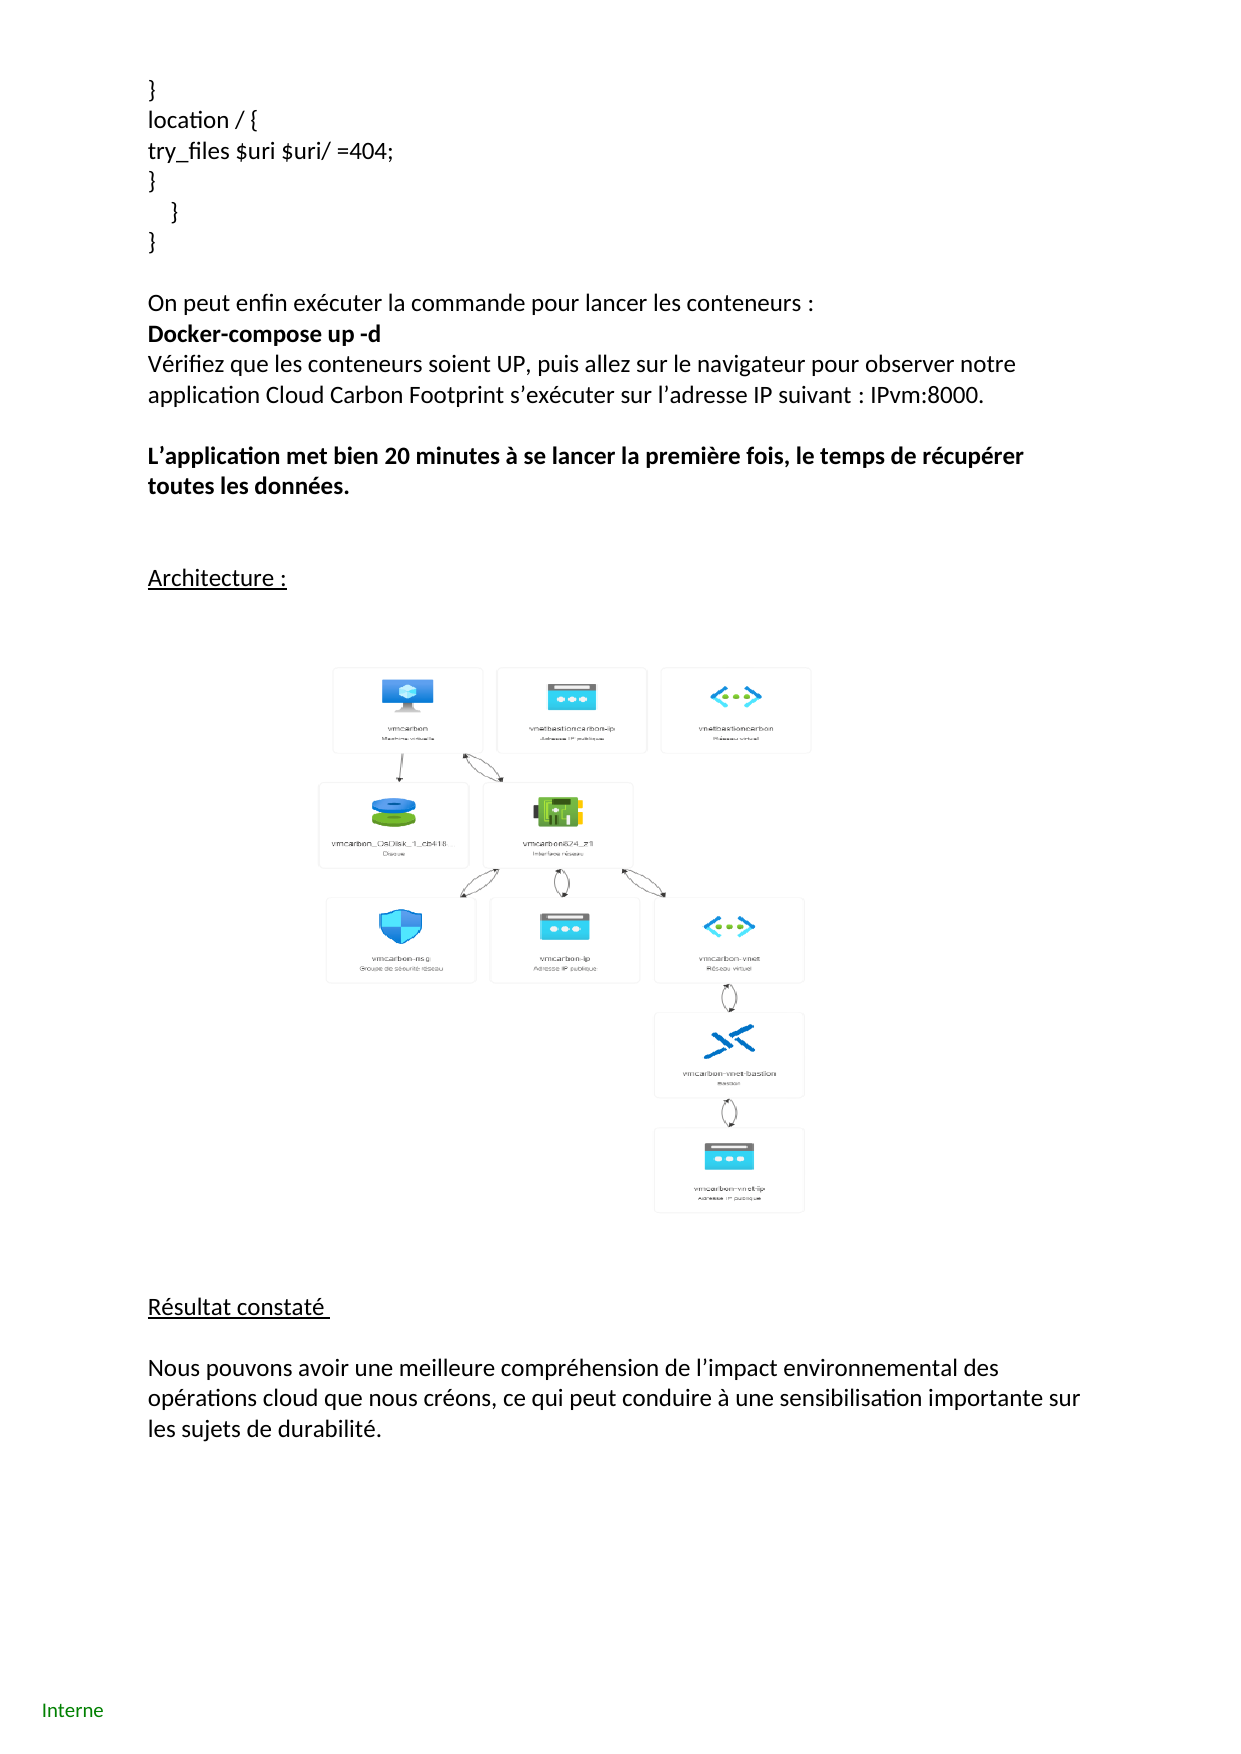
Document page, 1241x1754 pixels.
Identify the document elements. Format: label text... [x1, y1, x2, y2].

text On peut enfin exécuter la commande pour lancer les conteneurs : [148, 287, 1093, 318]
text Résultat constaté [148, 1291, 1093, 1321]
text } [148, 196, 1093, 226]
text location / { [148, 104, 1093, 135]
text Architecture : [148, 562, 1093, 592]
text Vérifiez que les conteneurs soient UP, puis allez sur le navigateur pour observer notre application Cloud Carbon Footprint s’exécuter sur l’adresse IP suivant : IPvm:8000. [148, 348, 1093, 409]
text } [148, 226, 1093, 257]
text Nous pouvons avoir une meilleure compréhension de l’impact environnemental des opérations cloud que nous créons, ce qui peut conduire à une sensibilisation importante sur les sujets de durabilité. [148, 1352, 1093, 1443]
text try_files $uri $uri/ =404; [148, 135, 1093, 165]
text } [148, 165, 1093, 196]
text } [148, 74, 1093, 104]
text L’application met bien 20 minutes à se lancer la première fois, le temps de récupérer toutes les données. [148, 440, 1093, 501]
text Docker-compose up -d [148, 318, 1093, 348]
